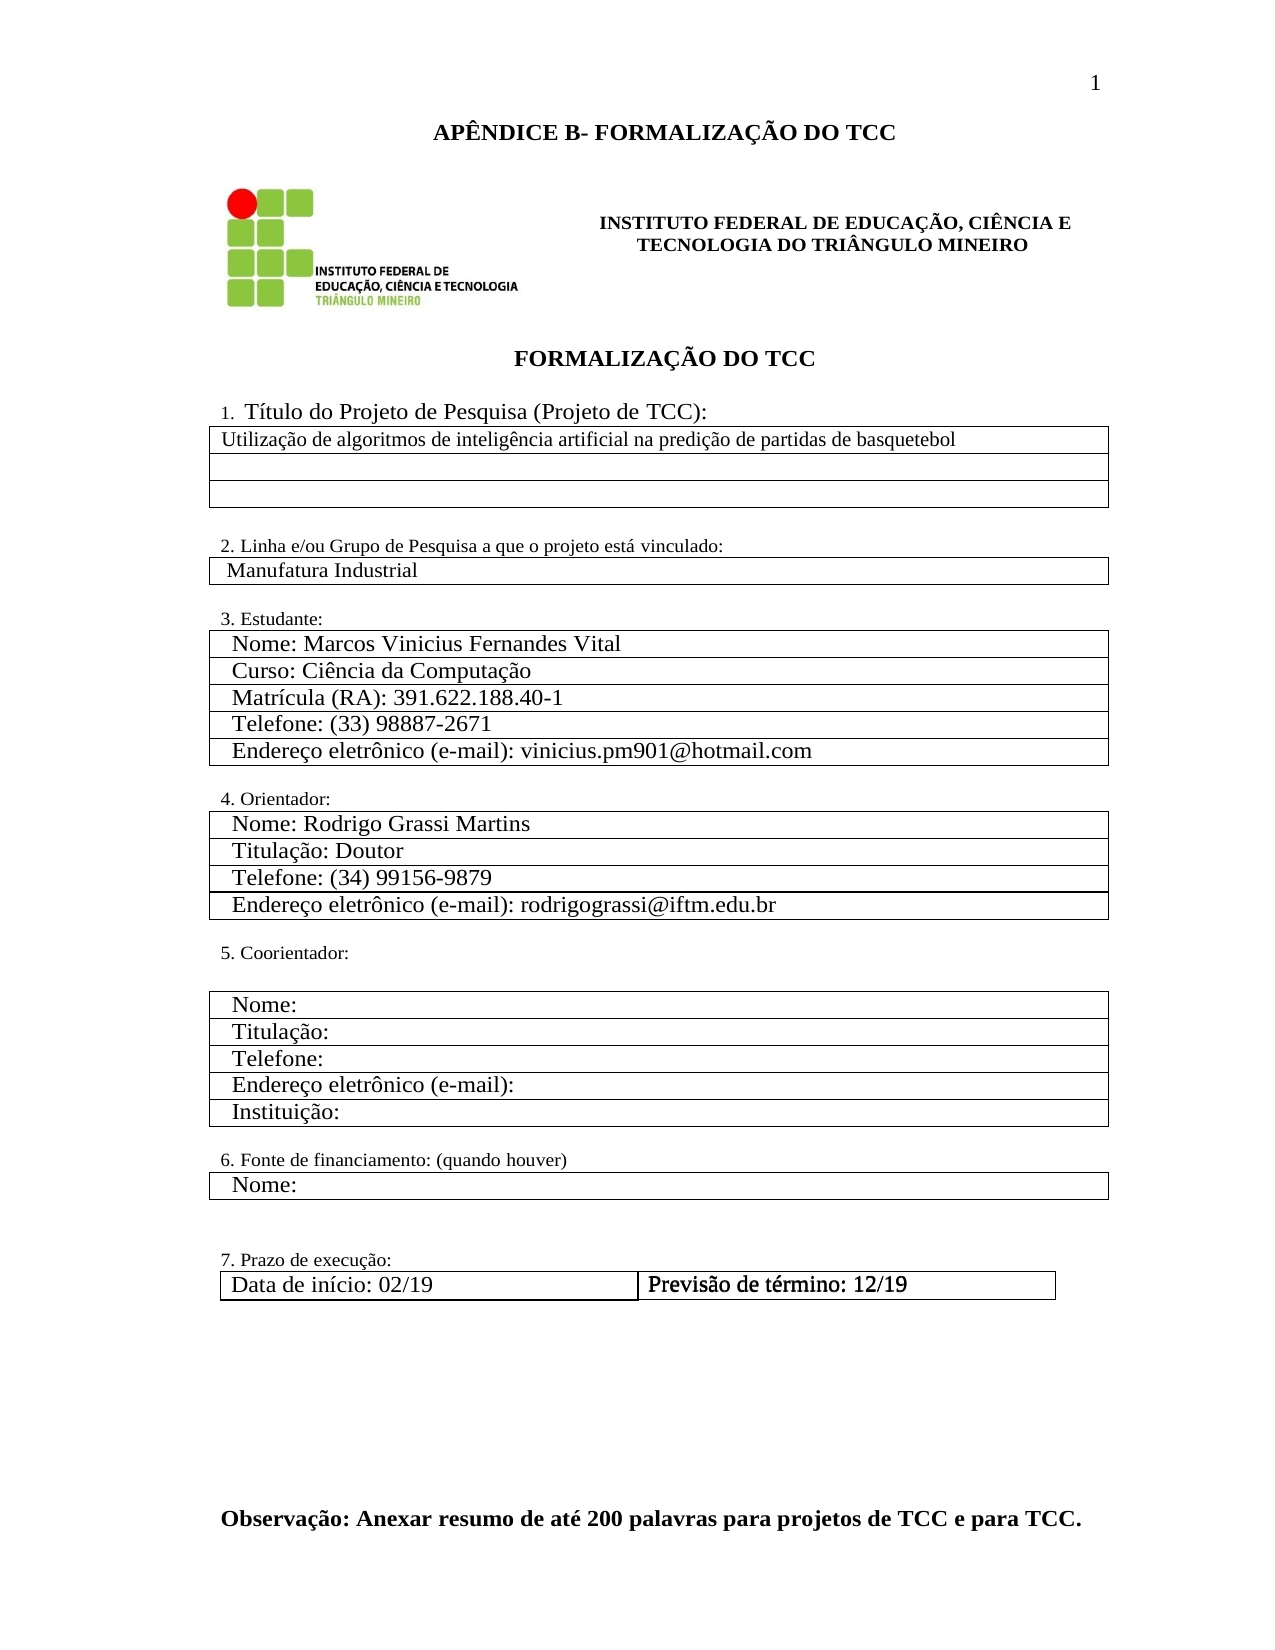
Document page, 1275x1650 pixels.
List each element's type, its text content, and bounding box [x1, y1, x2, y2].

picture [224, 185, 522, 312]
subtitle Observação: Anexar resumo de até 200 palavras para projetos de TCC e para TCC. [220, 1507, 1131, 1531]
table_cell Endereço eletrônico (e-mail): [210, 1073, 1108, 1099]
table_cell Telefone: (33) 98887-2671 [210, 712, 1108, 738]
subtitle APÊNDICE B- FORMALIZAÇÃO DO TCC [231, 119, 1098, 145]
table_cell Telefone: (34) 99156-9879 [210, 866, 1108, 891]
table_header Nome: Marcos Vinicius Fernandes Vital [210, 631, 1108, 657]
table_header Nome: [210, 992, 1108, 1018]
subtitle FORMALIZAÇÃO DO TCC [231, 345, 1098, 371]
table_header Manufatura Industrial [210, 558, 1108, 584]
table_cell Curso: Ciência da Computação [210, 658, 1108, 684]
table_header Nome: Rodrigo Grassi Martins [210, 812, 1108, 838]
list Orientador: [220, 788, 1131, 810]
table_header Nome: [210, 1173, 1108, 1199]
list Data de início: 02/19 [231, 1272, 637, 1298]
table_cell [210, 454, 1108, 479]
table_cell Matrícula (RA): 391.622.188.40-1 [210, 685, 1108, 711]
list Fonte de financiamento: (quando houver) [220, 1149, 1131, 1171]
list Título do Projeto de Pesquisa (Projeto de TCC): [220, 398, 1131, 424]
table_cell Endereço eletrônico (e-mail): rodrigograssi@iftm.edu.br [210, 893, 1108, 918]
table_cell Titulação: [210, 1019, 1108, 1045]
text Previsão de término: 12/19 [648, 1271, 1056, 1297]
table_cell Telefone: [210, 1046, 1108, 1072]
list Linha e/ou Grupo de Pesquisa a que o projeto está vinculado: [220, 534, 1131, 556]
list Coorientador: [220, 942, 1131, 964]
table_cell Instituição: [210, 1100, 1108, 1126]
table_cell Titulação: Doutor [210, 839, 1108, 864]
table_header Utilização de algoritmos de inteligência artificial na predição de partidas de basquetebol [210, 427, 1108, 453]
table_cell [210, 481, 1108, 507]
text INSTITUTO FEDERAL DE EDUCAÇÃO, CIÊNCIA E TECNOLOGIA DO TRIÂNGULO MINEIRO [599, 212, 1102, 256]
list 7. Prazo de execução: [220, 1249, 1131, 1270]
table_cell Endereço eletrônico (e-mail): vinicius.pm901@hotmail.com [210, 739, 1108, 765]
list Estudante: [220, 608, 1131, 629]
